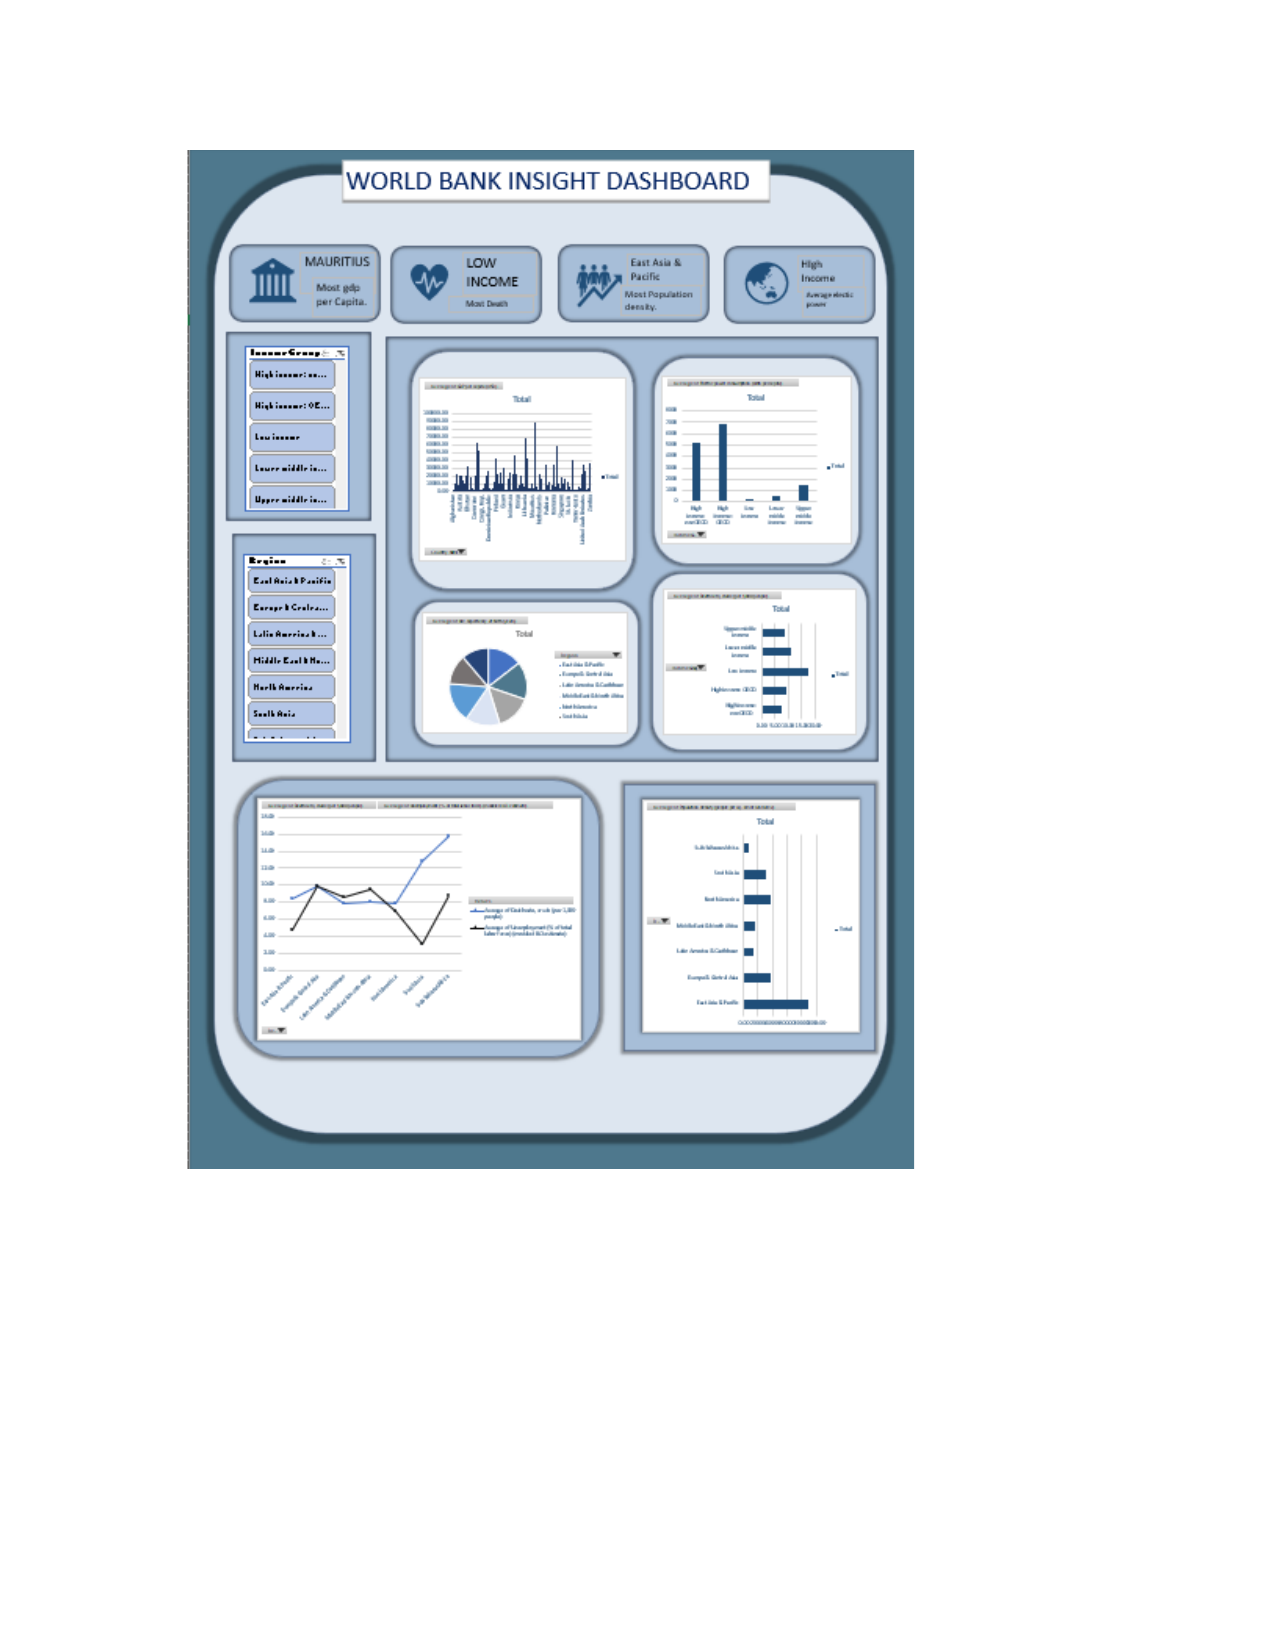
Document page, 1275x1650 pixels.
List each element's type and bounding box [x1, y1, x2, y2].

picture [187, 150, 915, 1169]
